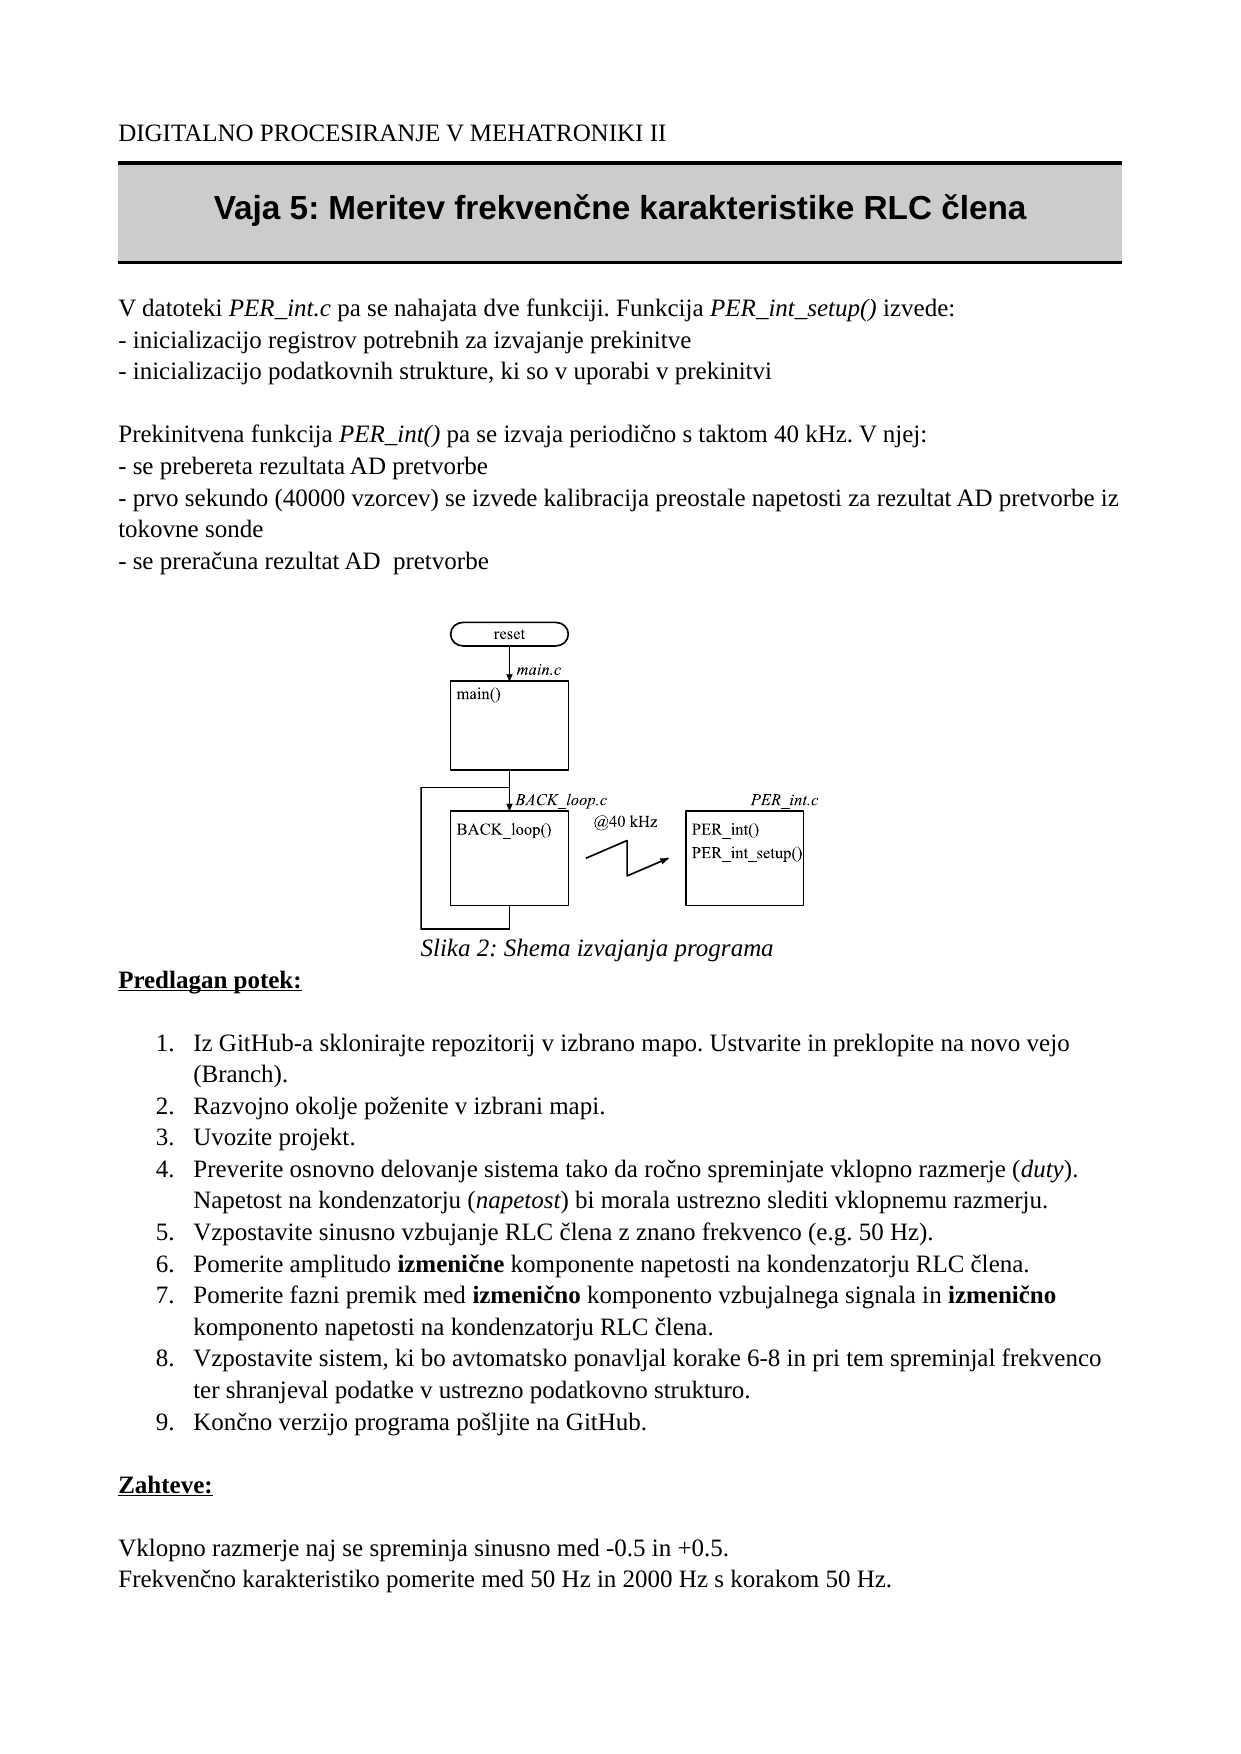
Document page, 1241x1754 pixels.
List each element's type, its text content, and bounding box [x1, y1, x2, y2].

list Vzpostavite sinusno vzbujanje RLC člena z znano frekvenco (e.g. 50 Hz). [156, 1217, 1122, 1246]
text Vklopno razmerje naj se spreminja sinusno med -0.5 in +0.5. [118, 1533, 1122, 1562]
text Slika 2: Shema izvajanja programa [420, 621, 820, 962]
list Končno verzijo programa pošljite na GitHub. [156, 1407, 1122, 1435]
list Vzpostavite sistem, ki bo avtomatsko ponavljal korake 6-8 in pri tem spreminjal frekvenco ter shranjeval podatke v ustrezno podatkovno strukturo. [156, 1343, 1122, 1404]
list Iz GitHub-a sklonirajte repozitorij v izbrano mapo. Ustvarite in preklopite na novo vejo (Branch). [156, 1028, 1122, 1088]
text Zahteve: [118, 1470, 1122, 1498]
text - se preračuna rezultat AD pretvorbe [118, 546, 1122, 574]
text - inicializacijo podatkovnih strukture, ki so v uporabi v prekinitvi [118, 356, 1122, 385]
text Predlagan potek: [118, 609, 1122, 993]
text Prekinitvena funkcija PER_int() pa se izvaja periodično s taktom 40 kHz. V njej: [118, 419, 1122, 448]
text - inicializacijo registrov potrebnih za izvajanje prekinitve [118, 325, 1122, 354]
text Frekvenčno karakteristiko pomerite med 50 Hz in 2000 Hz s korakom 50 Hz. [118, 1564, 1122, 1593]
list Uvozite projekt. [156, 1122, 1122, 1151]
text - se prebereta rezultata AD pretvorbe [118, 451, 1122, 480]
text V datoteki PER_int.c pa se nahajata dve funkciji. Funkcija PER_int_setup() izvede: [118, 293, 1122, 322]
text - prvo sekundo (40000 vzorcev) se izvede kalibracija preostale napetosti za rezultat AD pretvorbe iz tokovne sonde [118, 483, 1122, 543]
list Pomerite amplitudo izmenične komponente napetosti na kondenzatorju RLC člena. [156, 1249, 1122, 1277]
list Razvojno okolje poženite v izbrani mapi. [156, 1091, 1122, 1120]
list Preverite osnovno delovanje sistema tako da ročno spreminjate vklopno razmerje (duty). Napetost na kondenzatorju (napetost) bi morala ustrezno slediti vklopnemu razmerju. [156, 1154, 1122, 1214]
list Pomerite fazni premik med izmenično komponento vzbujalnega signala in izmenično komponento napetosti na kondenzatorju RLC člena. [156, 1280, 1122, 1341]
